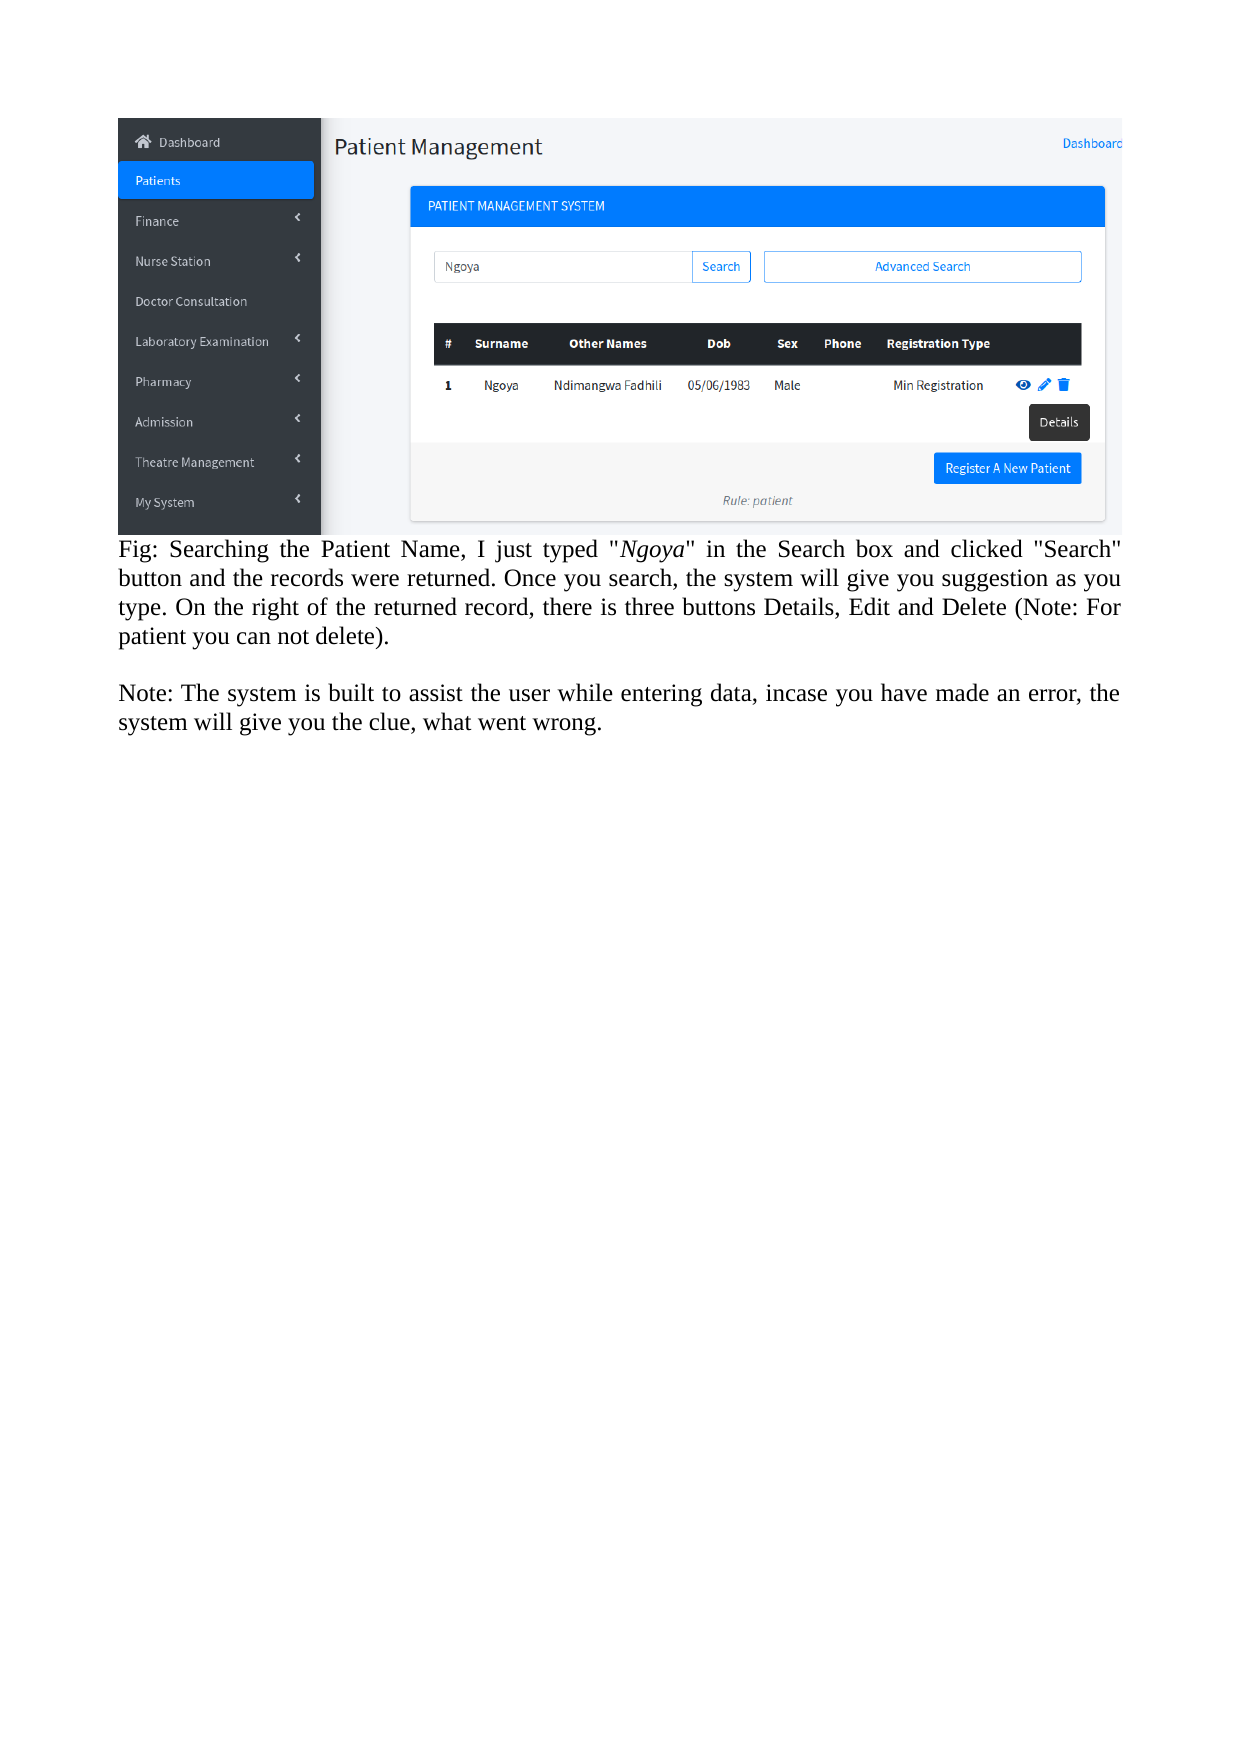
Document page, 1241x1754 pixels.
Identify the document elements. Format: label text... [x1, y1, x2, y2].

picture [118, 118, 1123, 535]
text Fig: Searching the Patient Name, I just typed "Ngoya" in the Search box and clicked "Search" button and the records were returned. Once you search, the system will give you suggestion as you type. On the right of the returned record, there is three buttons Details, Edit and Delete (Note: For patient you can not delete). [118, 535, 1122, 649]
text Note: The system is built to assist the user while entering data, incase you have made an error, the system will give you the clue, what went wrong. [118, 678, 1122, 736]
